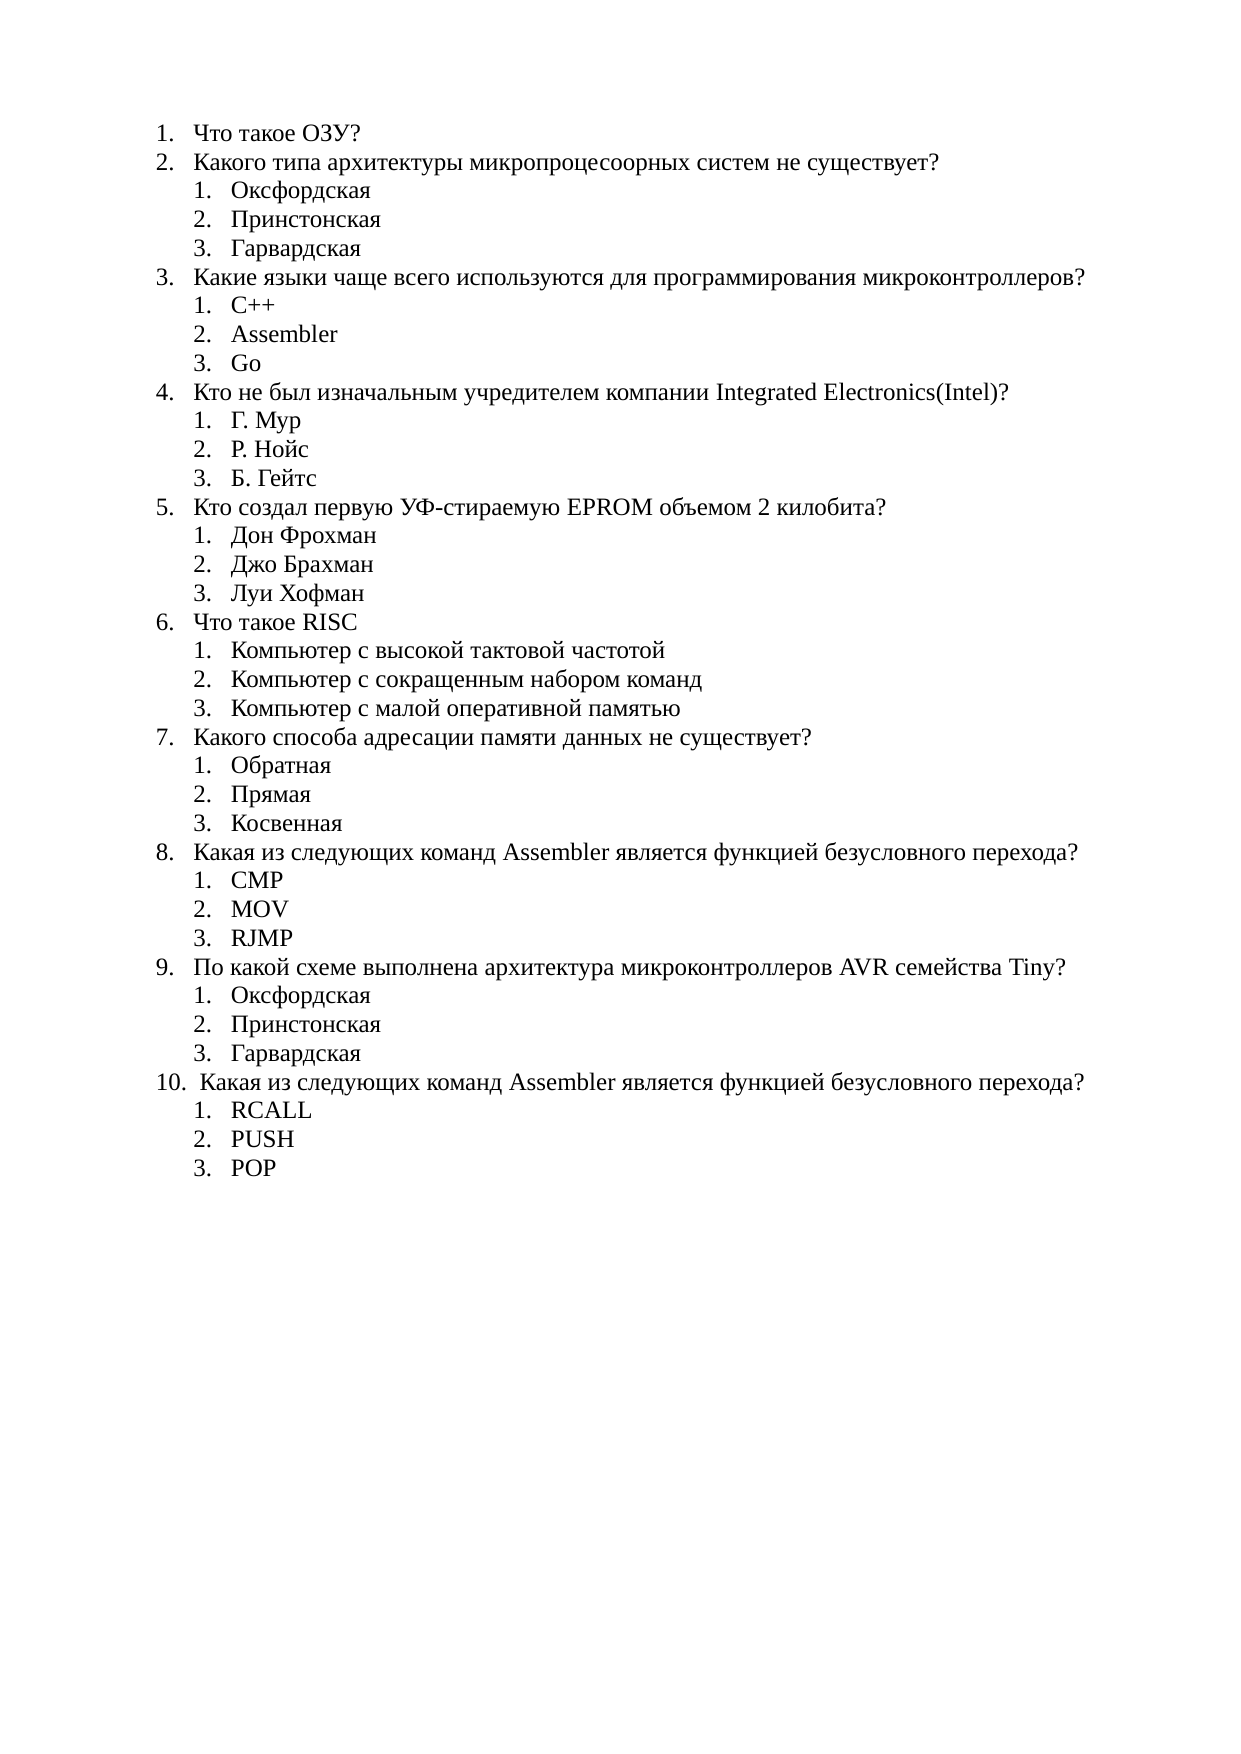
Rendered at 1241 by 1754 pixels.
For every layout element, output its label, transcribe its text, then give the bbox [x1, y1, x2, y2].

list Р. Нойс [193, 434, 1122, 463]
list Гарвардская [193, 1038, 1122, 1067]
list RJMP [193, 923, 1122, 952]
list MOV [193, 894, 1122, 923]
list Принстонская [193, 204, 1122, 233]
list Б. Гейтс [193, 463, 1122, 492]
list Какая из следующих команд Assembler является функцией безусловного перехода? [156, 837, 1122, 866]
list Какого способа адресации памяти данных не существует? [156, 722, 1122, 751]
list Компьютер с малой оперативной памятью [193, 693, 1122, 722]
list Луи Хофман [193, 578, 1122, 607]
list Прямая [193, 779, 1122, 808]
list Оксфордская [193, 176, 1122, 204]
list Оксфордская [193, 981, 1122, 1009]
list Джо Брахман [193, 549, 1122, 578]
list Кто создал первую УФ-стираемую EPROM объемом 2 килобита? [156, 492, 1122, 521]
list Косвенная [193, 808, 1122, 837]
list Какая из следующих команд Assembler является функцией безусловного перехода? [156, 1067, 1122, 1096]
list Что такое ОЗУ? [156, 118, 1122, 147]
list Компьютер с сокращенным набором команд [193, 664, 1122, 693]
list PUSH [193, 1124, 1122, 1153]
list Принстонская [193, 1009, 1122, 1038]
list Go [193, 348, 1122, 377]
list Что такое RISC [156, 607, 1122, 636]
list Assembler [193, 319, 1122, 348]
list Дон Фрохман [193, 521, 1122, 549]
list Компьютер с высокой тактовой частотой [193, 636, 1122, 664]
list Обратная [193, 751, 1122, 779]
list Какие языки чаще всего используются для программирования микроконтроллеров? [156, 262, 1122, 291]
list Какого типа архитектуры микропроцесоорных систем не существует? [156, 147, 1122, 176]
list POP [193, 1153, 1122, 1182]
list CMP [193, 866, 1122, 894]
list Гарвардская [193, 233, 1122, 262]
list Г. Мур [193, 406, 1122, 434]
list Кто не был изначальным учредителем компании Integrated Electronics(Intel)? [156, 377, 1122, 406]
list По какой схеме выполнена архитектура микроконтроллеров AVR семейства Tiny? [156, 952, 1122, 981]
list RCALL [193, 1096, 1122, 1124]
list С++ [193, 291, 1122, 319]
